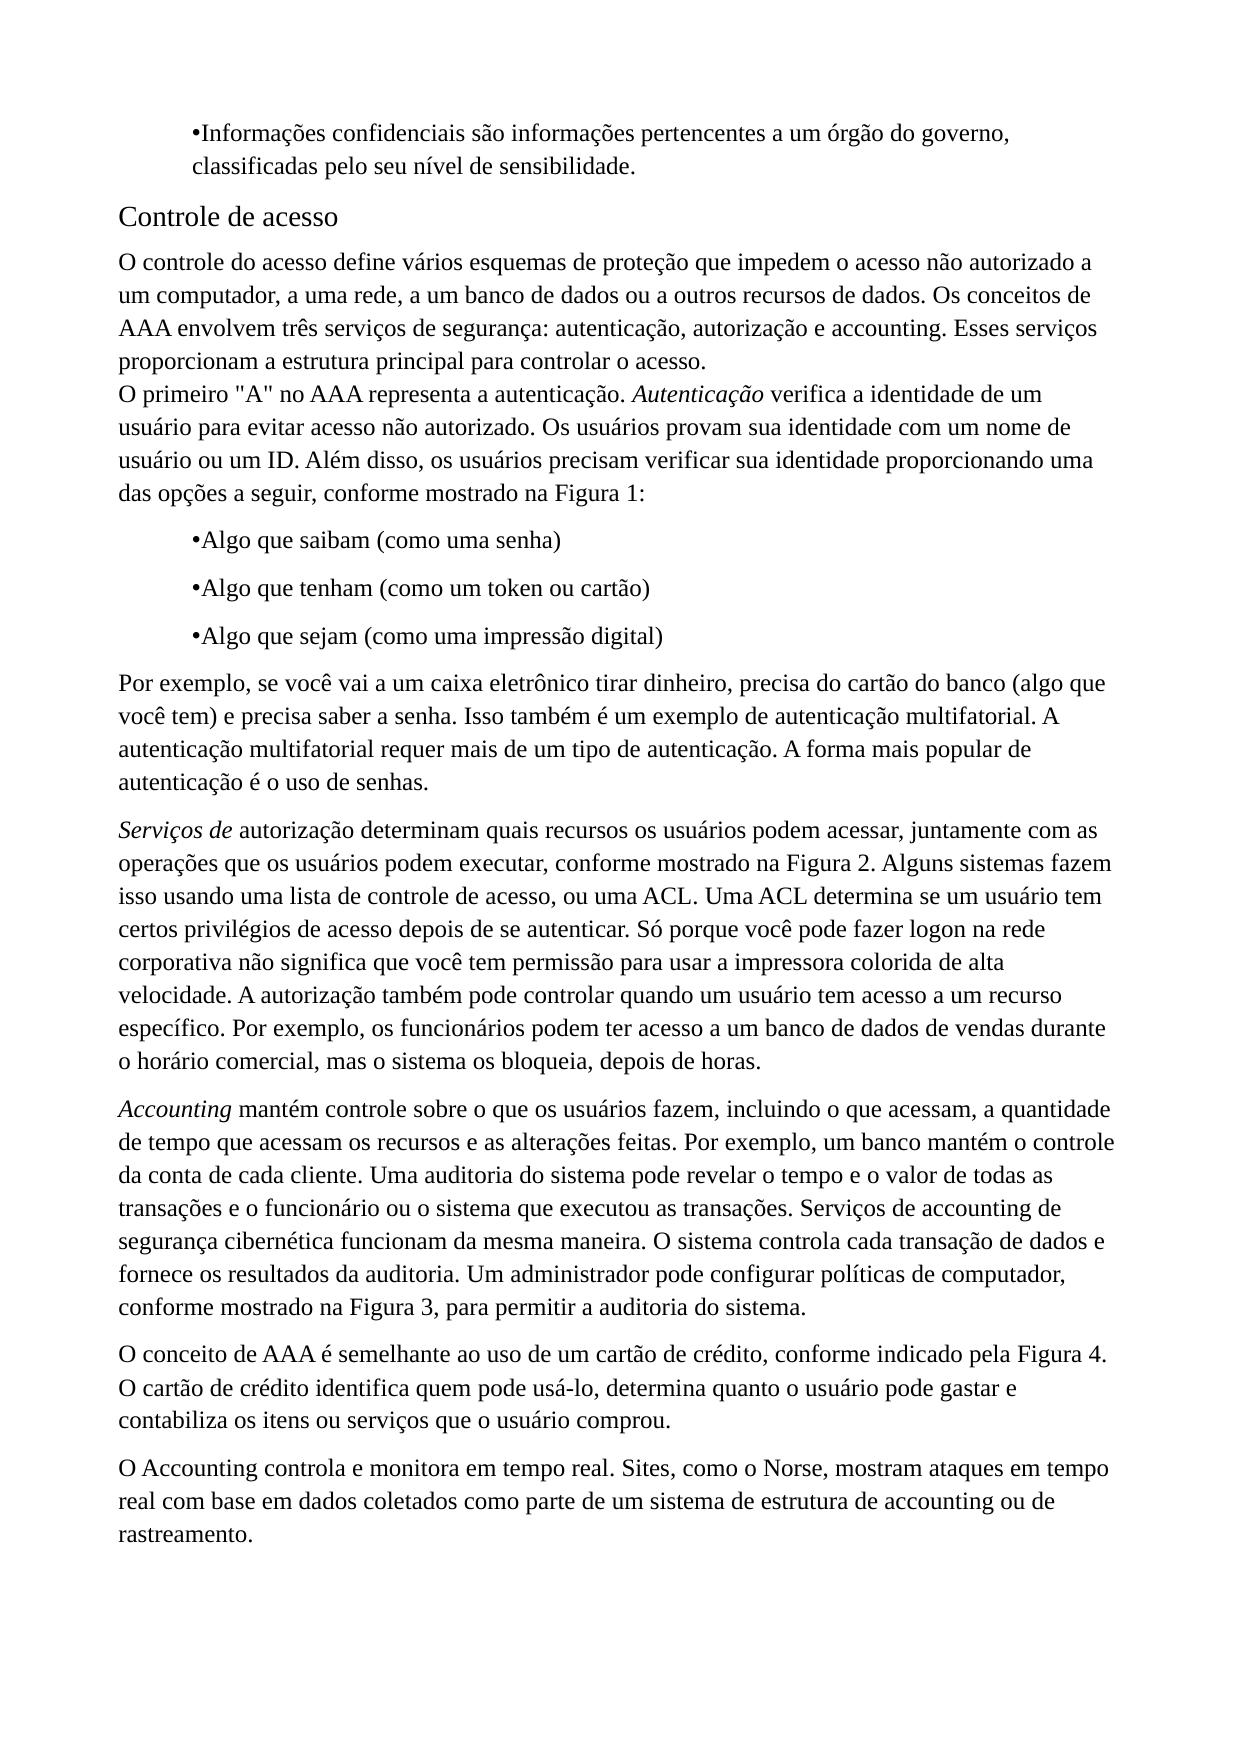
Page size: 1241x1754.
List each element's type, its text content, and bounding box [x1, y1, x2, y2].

text O conceito de AAA é semelhante ao uso de um cartão de crédito, conforme indicado pela Figura 4. O cartão de crédito identifica quem pode usá-lo, determina quanto o usuário pode gastar e contabiliza os itens ou serviços que o usuário comprou. [118, 1339, 1122, 1434]
text Serviços de autorização determinam quais recursos os usuários podem acessar, juntamente com as operações que os usuários podem executar, conforme mostrado na Figura 2. Alguns sistemas fazem isso usando uma lista de controle de acesso, ou uma ACL. Uma ACL determina se um usuário tem certos privilégios de acesso depois de se autenticar. Só porque você pode fazer logon na rede corporativa não significa que você tem permissão para usar a impressora colorida de alta velocidade. A autorização também pode controlar quando um usuário tem acesso a um recurso específico. Por exemplo, os funcionários podem ter acesso a um banco de dados de vendas durante o horário comercial, mas o sistema os bloqueia, depois de horas. [118, 815, 1122, 1075]
text O controle do acesso define vários esquemas de proteção que impedem o acesso não autorizado a um computador, a uma rede, a um banco de dados ou a outros recursos de dados. Os conceitos de AAA envolvem três serviços de segurança: autenticação, autorização e accounting. Esses serviços proporcionam a estrutura principal para controlar o acesso. [118, 247, 1122, 375]
text O Accounting controla e monitora em tempo real. Sites, como o Norse, mostram ataques em tempo real com base em dados coletados como parte de um sistema de estrutura de accounting ou de rastreamento. [118, 1453, 1122, 1548]
subtitle Controle de acesso [118, 199, 1122, 232]
text Accounting mantém controle sobre o que os usuários fazem, incluindo o que acessam, a quantidade de tempo que acessam os recursos e as alterações feitas. Por exemplo, um banco mantém o controle da conta de cada cliente. Uma auditoria do sistema pode revelar o tempo e o valor de todas as transações e o funcionário ou o sistema que executou as transações. Serviços de accounting de segurança cibernética funcionam da mesma maneira. O sistema controla cada transação de dados e fornece os resultados da auditoria. Um administrador pode configurar políticas de computador, conforme mostrado na Figura 3, para permitir a auditoria do sistema. [118, 1094, 1122, 1321]
text O primeiro "A" no AAA representa a autenticação. Autenticação verifica a identidade de um usuário para evitar acesso não autorizado. Os usuários provam sua identidade com um nome de usuário ou um ID. Além disso, os usuários precisam verificar sua identidade proporcionando uma das opções a seguir, conforme mostrado na Figura 1: [118, 379, 1122, 507]
text Por exemplo, se você vai a um caixa eletrônico tirar dinheiro, precisa do cartão do banco (algo que você tem) e precisa saber a senha. Isso também é um exemplo de autenticação multifatorial. A autenticação multifatorial requer mais de um tipo de autenticação. A forma mais popular de autenticação é o uso de senhas. [118, 668, 1122, 796]
list Informações confidenciais são informações pertencentes a um órgão do governo, classificadas pelo seu nível de sensibilidade. [118, 118, 1122, 180]
list Algo que tenham (como um token ou cartão) [118, 573, 1122, 602]
list Algo que sejam (como uma impressão digital) [118, 621, 1122, 649]
list Algo que saibam (como uma senha) [118, 526, 1122, 554]
